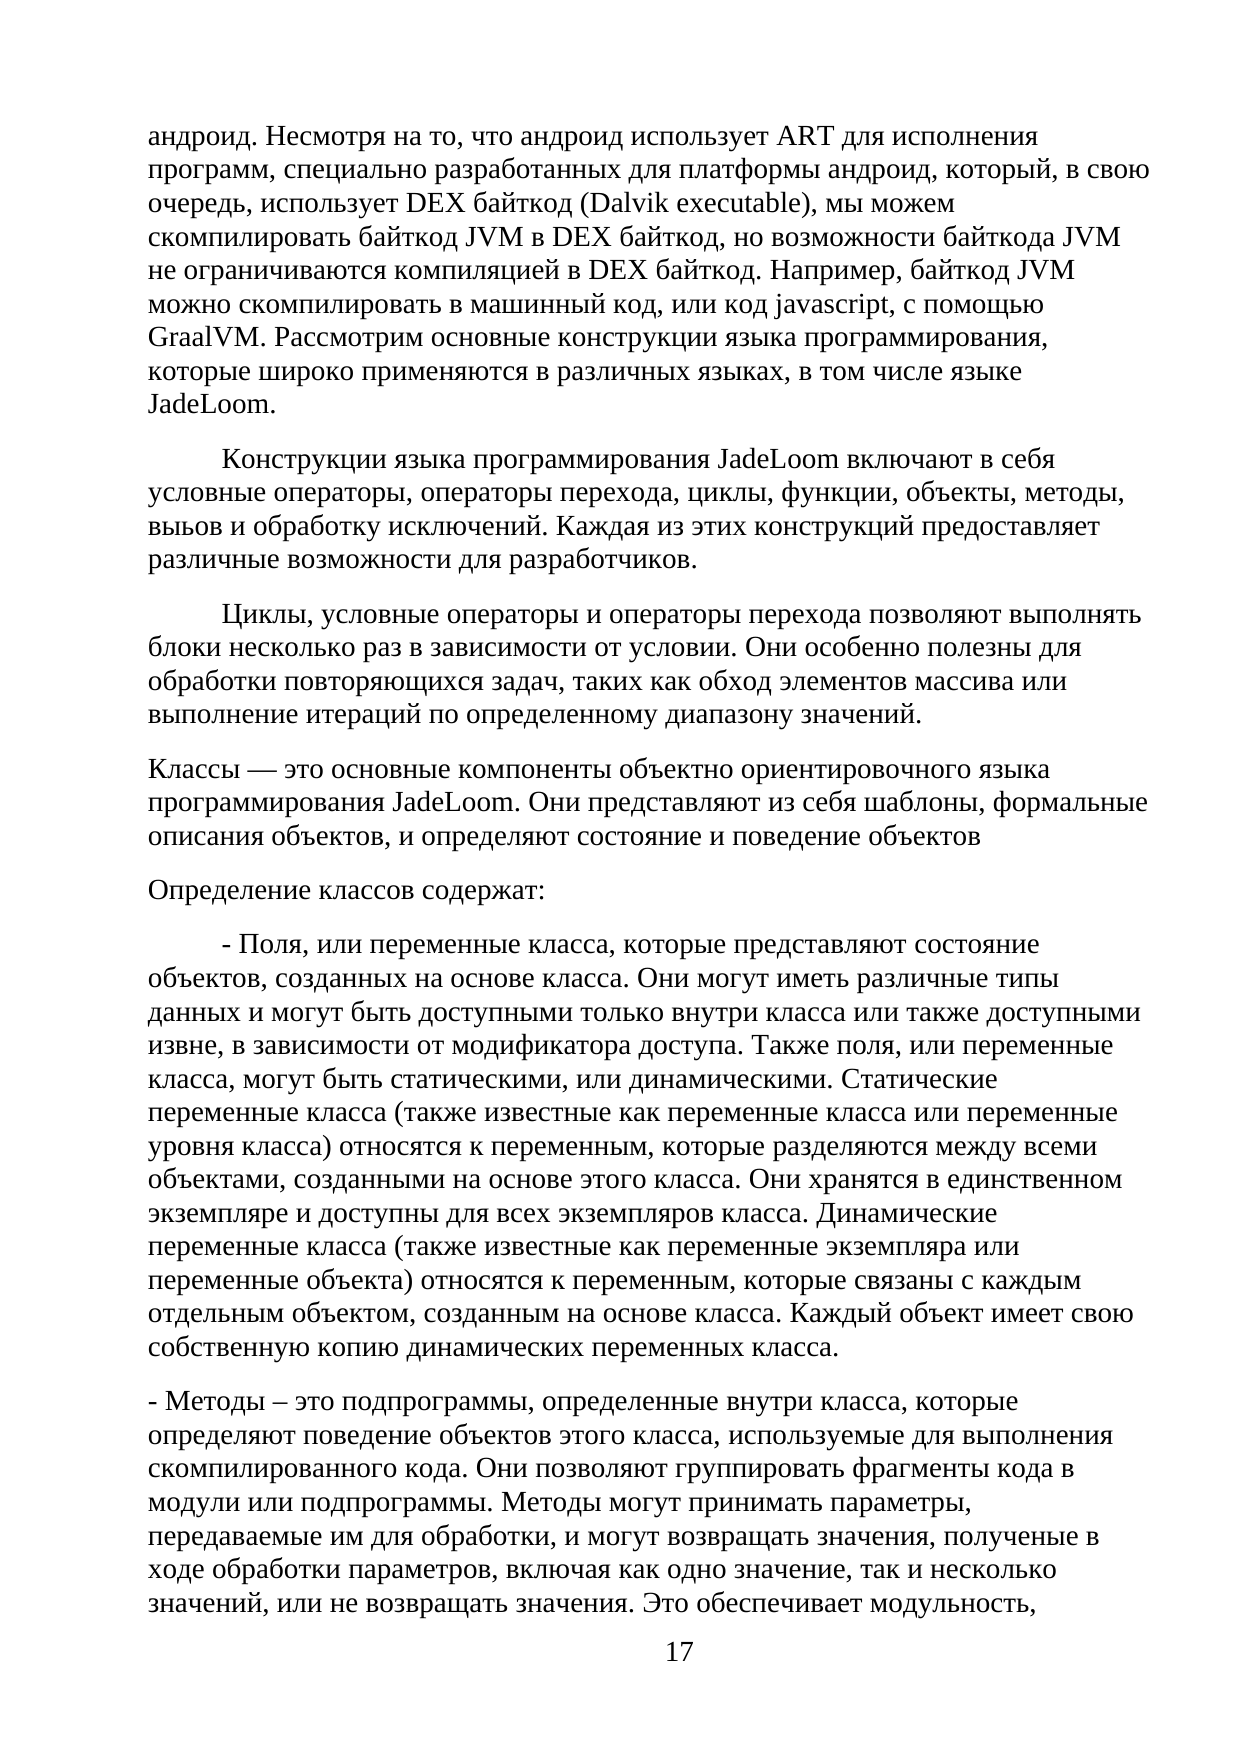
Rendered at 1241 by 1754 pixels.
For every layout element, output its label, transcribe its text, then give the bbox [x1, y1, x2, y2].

text Циклы, условные операторы и операторы перехода позволяют выполнять блоки несколько раз в зависимости от условии. Они особенно полезны для обработки повторяющихся задач, таких как обход элементов массива или выполнение итераций по определенному диапазону значений. [148, 596, 1152, 730]
text андроид. Несмотря на то, что андроид использует ART для исполнения программ, специально разработанных для платформы андроид, который, в свою очередь, использует DEX байткод (Dalvik executable), мы можем скомпилировать байткод JVM в DEX байткод, но возможности байткода JVM не ограничиваются компиляцией в DEX байткод. Например, байткод JVM можно скомпилировать в машинный код, или код javascript, с помощью GraalVM. Рассмотрим основные конструкции языка программирования, которые широко применяются в различных языках, в том числе языке JadeLoom. [148, 118, 1152, 420]
text - Методы – это подпрограммы, определенные внутри класса, которые определяют поведение объектов этого класса, используемые для выполнения скомпилированного кода. Они позволяют группировать фрагменты кода в модули или подпрограммы. Mетоды могут принимать параметры, передаваемые им для обработки, и могут возвращать значения, полученые в ходе обработки параметров, включая как одно значение, так и несколько значений, или не возвращать значения. Это обеспечивает модульность, [148, 1383, 1152, 1618]
text Конструкции языка программирования JadeLoom включают в себя условные операторы, операторы перехода, циклы, функции, объекты, методы, выьов и обработку исключений. Каждая из этих конструкций предоставляет различные возможности для разработчиков. [148, 441, 1152, 575]
text Классы — это основные компоненты объектно ориентировочного языка программирования JadeLoom. Они представляют из себя шаблоны, формальные описания объектов, и определяют состояние и поведение объектов [148, 751, 1152, 851]
text - Поля, или переменные класса, которые представляют состояние объектов, созданных на основе класса. Они могут иметь различные типы данных и могут быть доступными только внутри класса или также доступными извне, в зависимости от модификатора доступа. Также поля, или переменные класса, могут быть статическими, или динамическими. Статические переменные класса (также известные как переменные класса или переменные уровня класса) относятся к переменным, которые разделяются между всеми объектами, созданными на основе этого класса. Они хранятся в единственном экземпляре и доступны для всех экземпляров класса. Динамические переменные класса (также известные как переменные экземпляра или переменные объекта) относятся к переменным, которые связаны с каждым отдельным объектом, созданным на основе класса. Каждый объект имеет свою собственную копию динамических переменных класса. [148, 927, 1152, 1363]
text Определение классов содержат: [148, 872, 1152, 906]
